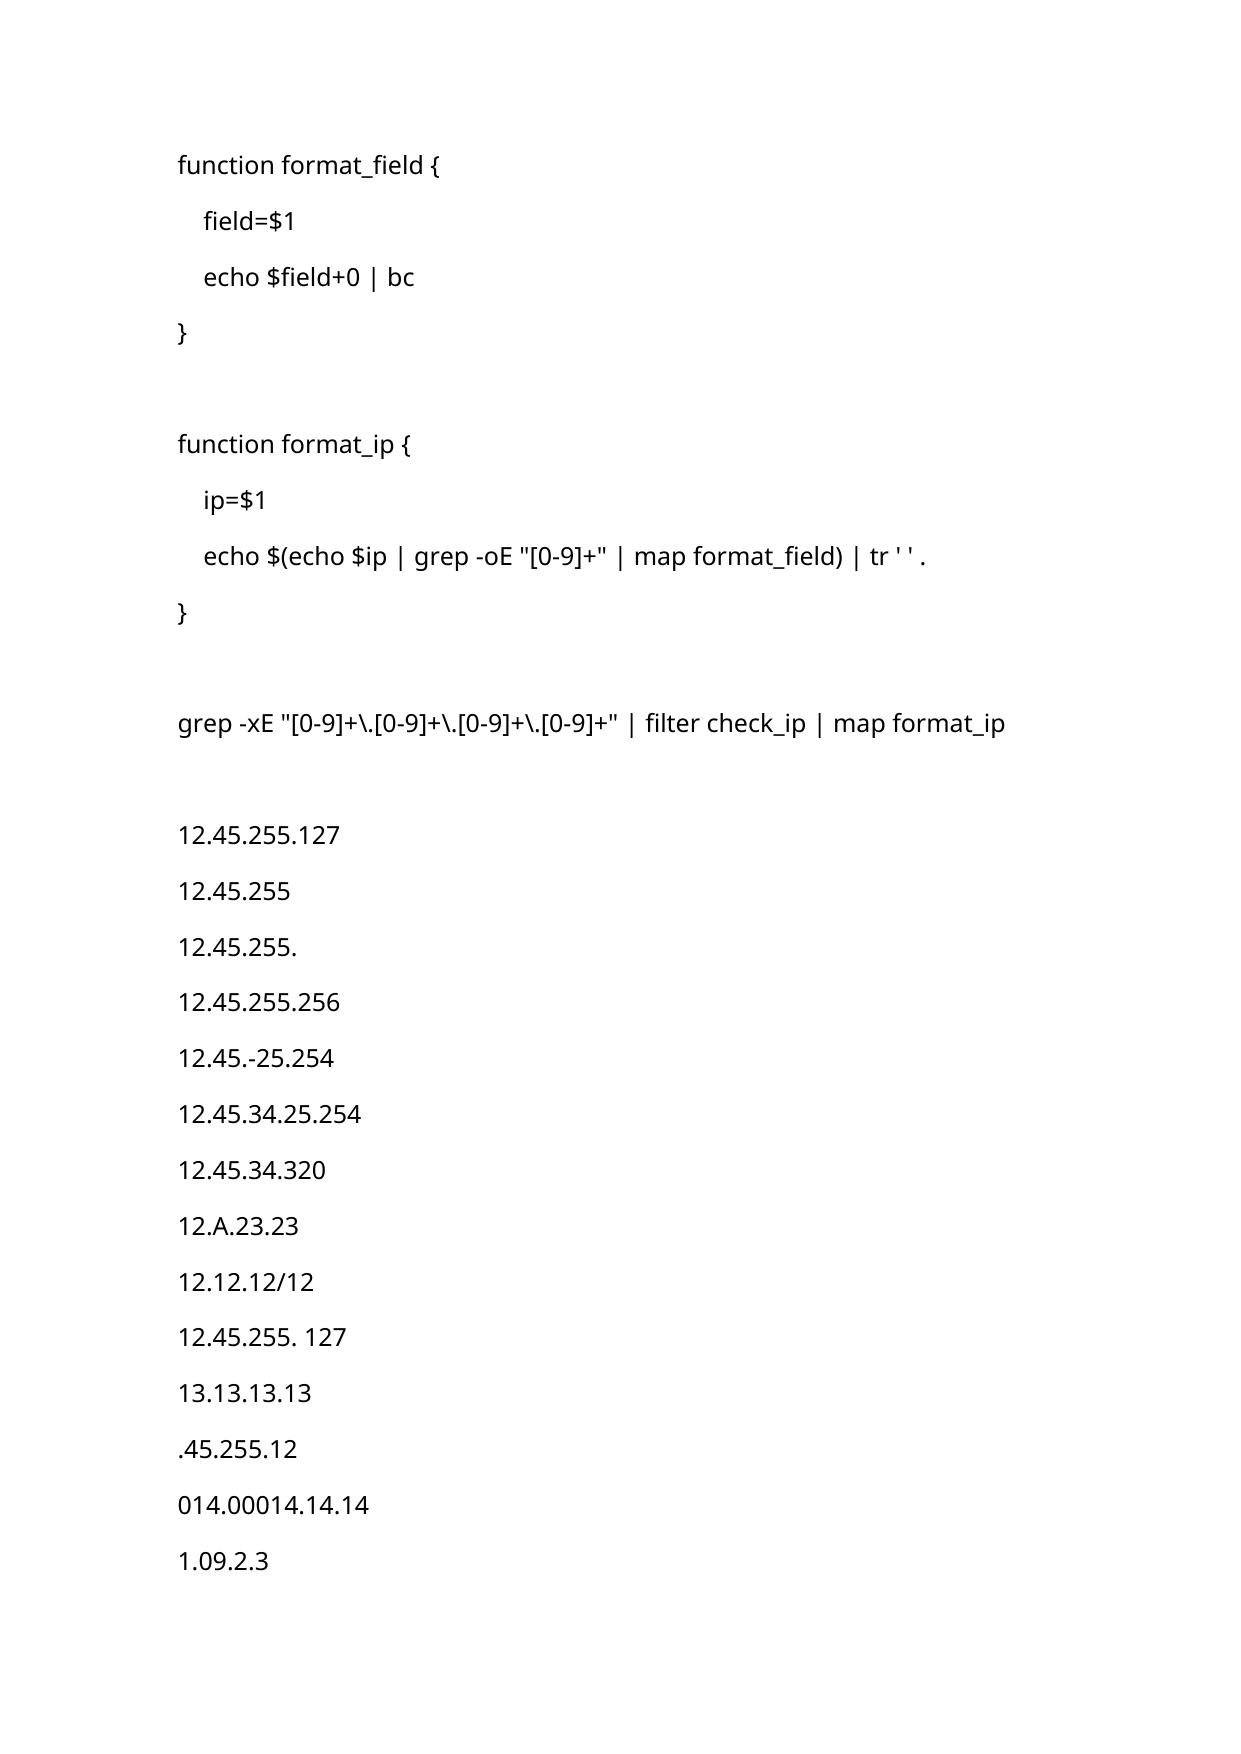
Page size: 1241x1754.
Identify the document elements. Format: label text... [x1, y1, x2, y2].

text .45.255.12 [177, 1432, 1063, 1466]
text echo $(echo $ip | grep -oE "[0-9]+" | map format_field) | tr ' ' . [177, 538, 1063, 572]
text 12.45.255 [177, 873, 1063, 907]
text 13.13.13.13 [177, 1376, 1063, 1410]
text 1.09.2.3 [177, 1543, 1063, 1577]
text 12.45.255. [177, 929, 1063, 963]
text 12.45.255.127 [177, 818, 1063, 852]
text 12.45.34.25.254 [177, 1097, 1063, 1131]
text 12.45.255. 127 [177, 1320, 1063, 1354]
text grep -xE "[0-9]+\.[0-9]+\.[0-9]+\.[0-9]+" | filter check_ip | map format_ip [177, 706, 1063, 740]
text 12.45.255.256 [177, 985, 1063, 1019]
text function format_ip { [177, 427, 1063, 461]
text 12.A.23.23 [177, 1208, 1063, 1242]
text 12.12.12/12 [177, 1264, 1063, 1298]
text echo $field+0 | bc [177, 259, 1063, 293]
text } [177, 315, 1063, 349]
text 12.45.34.320 [177, 1153, 1063, 1187]
text function format_field { [177, 148, 1063, 182]
text field=$1 [177, 203, 1063, 237]
text } [177, 594, 1063, 628]
text 014.00014.14.14 [177, 1488, 1063, 1522]
text ip=$1 [177, 483, 1063, 517]
text 12.45.-25.254 [177, 1041, 1063, 1075]
